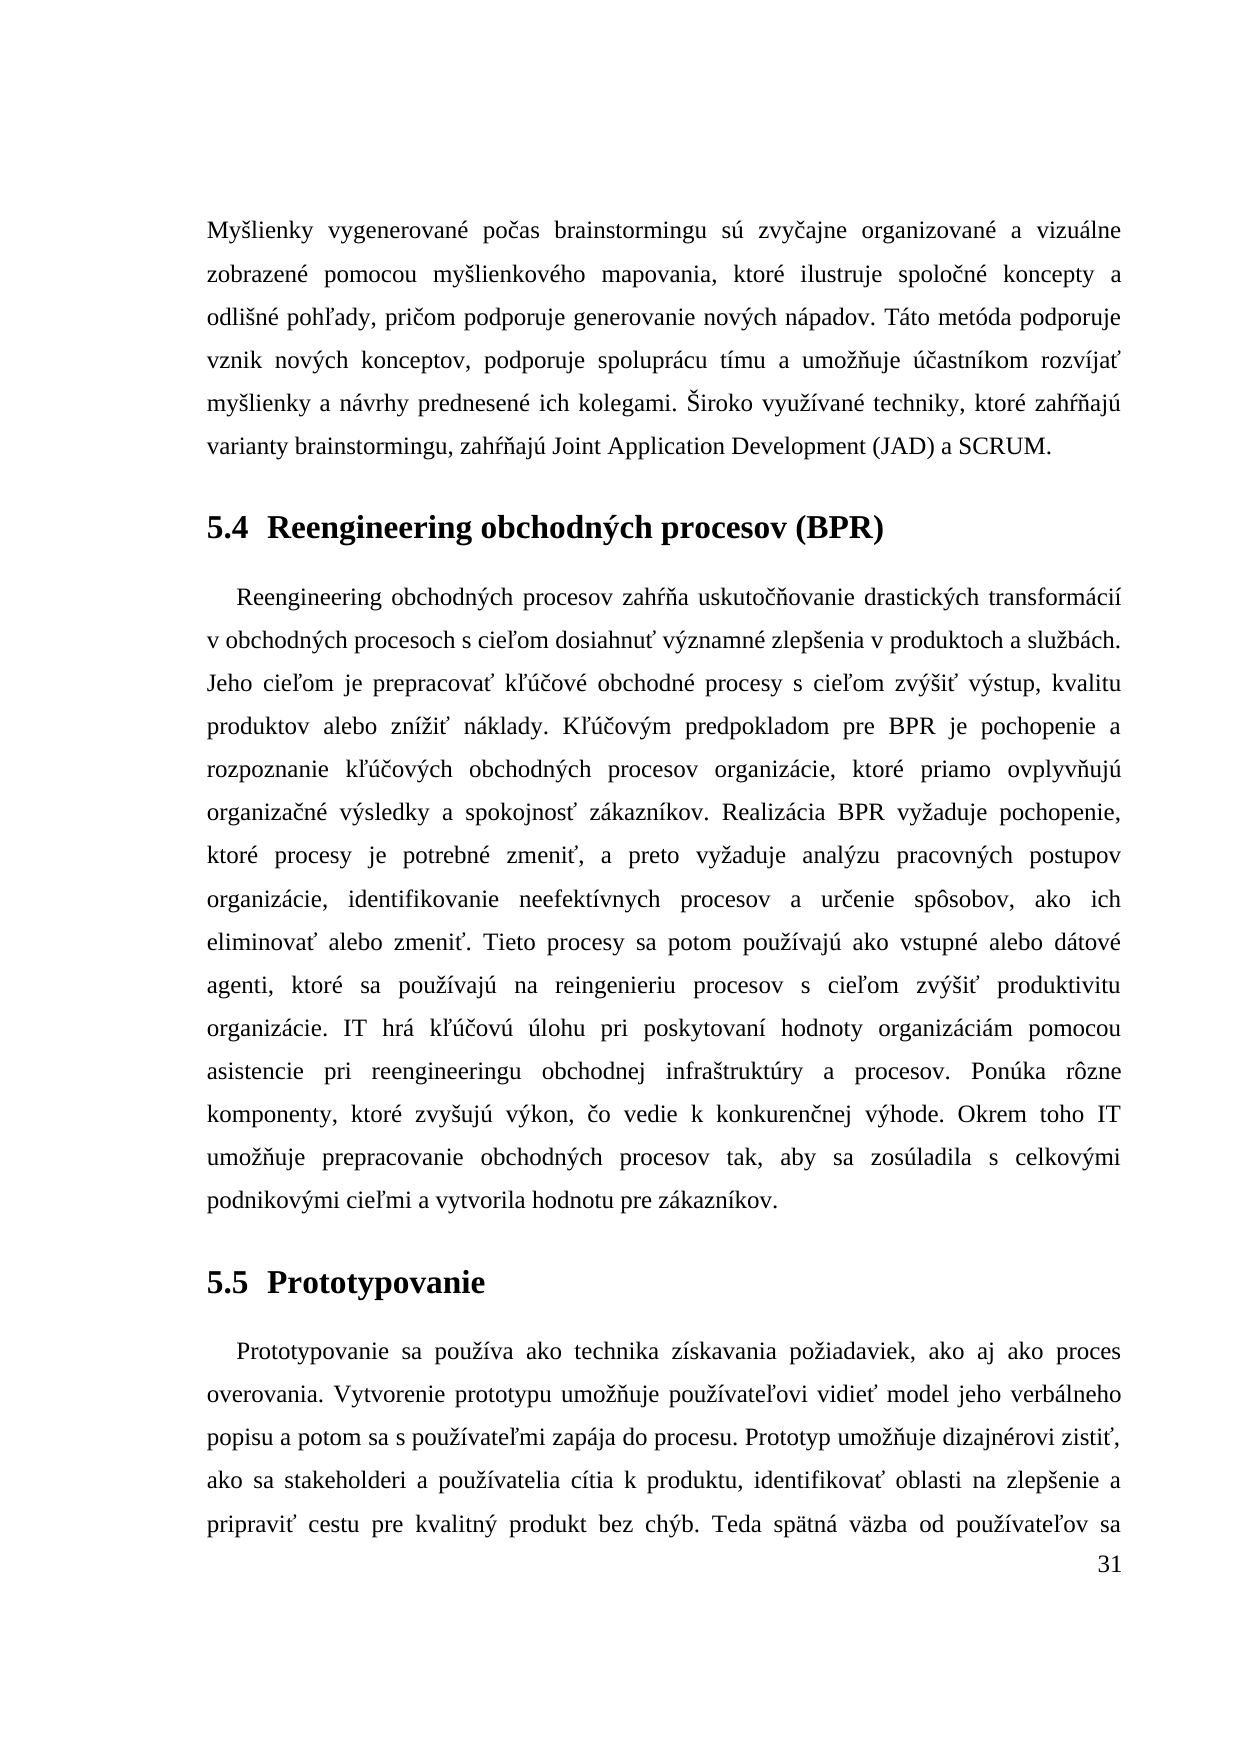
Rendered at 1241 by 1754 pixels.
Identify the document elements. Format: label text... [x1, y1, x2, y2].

subtitle Reengineering obchodných procesov (BPR) [207, 508, 1122, 546]
text Prototypovanie sa používa ako technika získavania požiadaviek, ako aj ako proces overovania. Vytvorenie prototypu umožňuje používateľovi vidieť model jeho verbálneho popisu a potom sa s používateľmi zapája do procesu. Prototyp umožňuje dizajnérovi zistiť, ako sa stakeholderi a používatelia cítia k produktu, identifikovať oblasti na zlepšenie a pripraviť cestu pre kvalitný produkt bez chýb. Teda spätná väzba od používateľov sa [207, 1336, 1122, 1537]
text Myšlienky vygenerované počas brainstormingu sú zvyčajne organizované a vizuálne zobrazené pomocou myšlienkového mapovania, ktoré ilustruje spoločné koncepty a odlišné pohľady, pričom podporuje generovanie nových nápadov. Táto metóda podporuje vznik nových konceptov, podporuje spoluprácu tímu a umožňuje účastníkom rozvíjať myšlienky a návrhy prednesené ich kolegami. Široko využívané techniky, ktoré zahŕňajú varianty brainstormingu, zahŕňajú Joint Application Development (JAD) a SCRUM. [207, 216, 1122, 460]
text Reengineering obchodných procesov zahŕňa uskutočňovanie drastických transformácií v obchodných procesoch s cieľom dosiahnuť významné zlepšenia v produktoch a službách. Jeho cieľom je prepracovať kľúčové obchodné procesy s cieľom zvýšiť výstup, kvalitu produktov alebo znížiť náklady. Kľúčovým predpokladom pre BPR je pochopenie a rozpoznanie kľúčových obchodných procesov organizácie, ktoré priamo ovplyvňujú organizačné výsledky a spokojnosť zákazníkov. Realizácia BPR vyžaduje pochopenie, ktoré procesy je potrebné zmeniť, a preto vyžaduje analýzu pracovných postupov organizácie, identifikovanie neefektívnych procesov a určenie spôsobov, ako ich eliminovať alebo zmeniť. Tieto procesy sa potom používajú ako vstupné alebo dátové agenti, ktoré sa používajú na reingenieriu procesov s cieľom zvýšiť produktivitu organizácie. IT hrá kľúčovú úlohu pri poskytovaní hodnoty organizáciám pomocou asistencie pri reengineeringu obchodnej infraštruktúry a procesov. Ponúka rôzne komponenty, ktoré zvyšujú výkon, čo vedie k konkurenčnej výhode. Okrem toho IT umožňuje prepracovanie obchodných procesov tak, aby sa zosúladila s celkovými podnikovými cieľmi a vytvorila hodnotu pre zákazníkov. [207, 582, 1122, 1214]
subtitle Prototypovanie [207, 1262, 1122, 1300]
